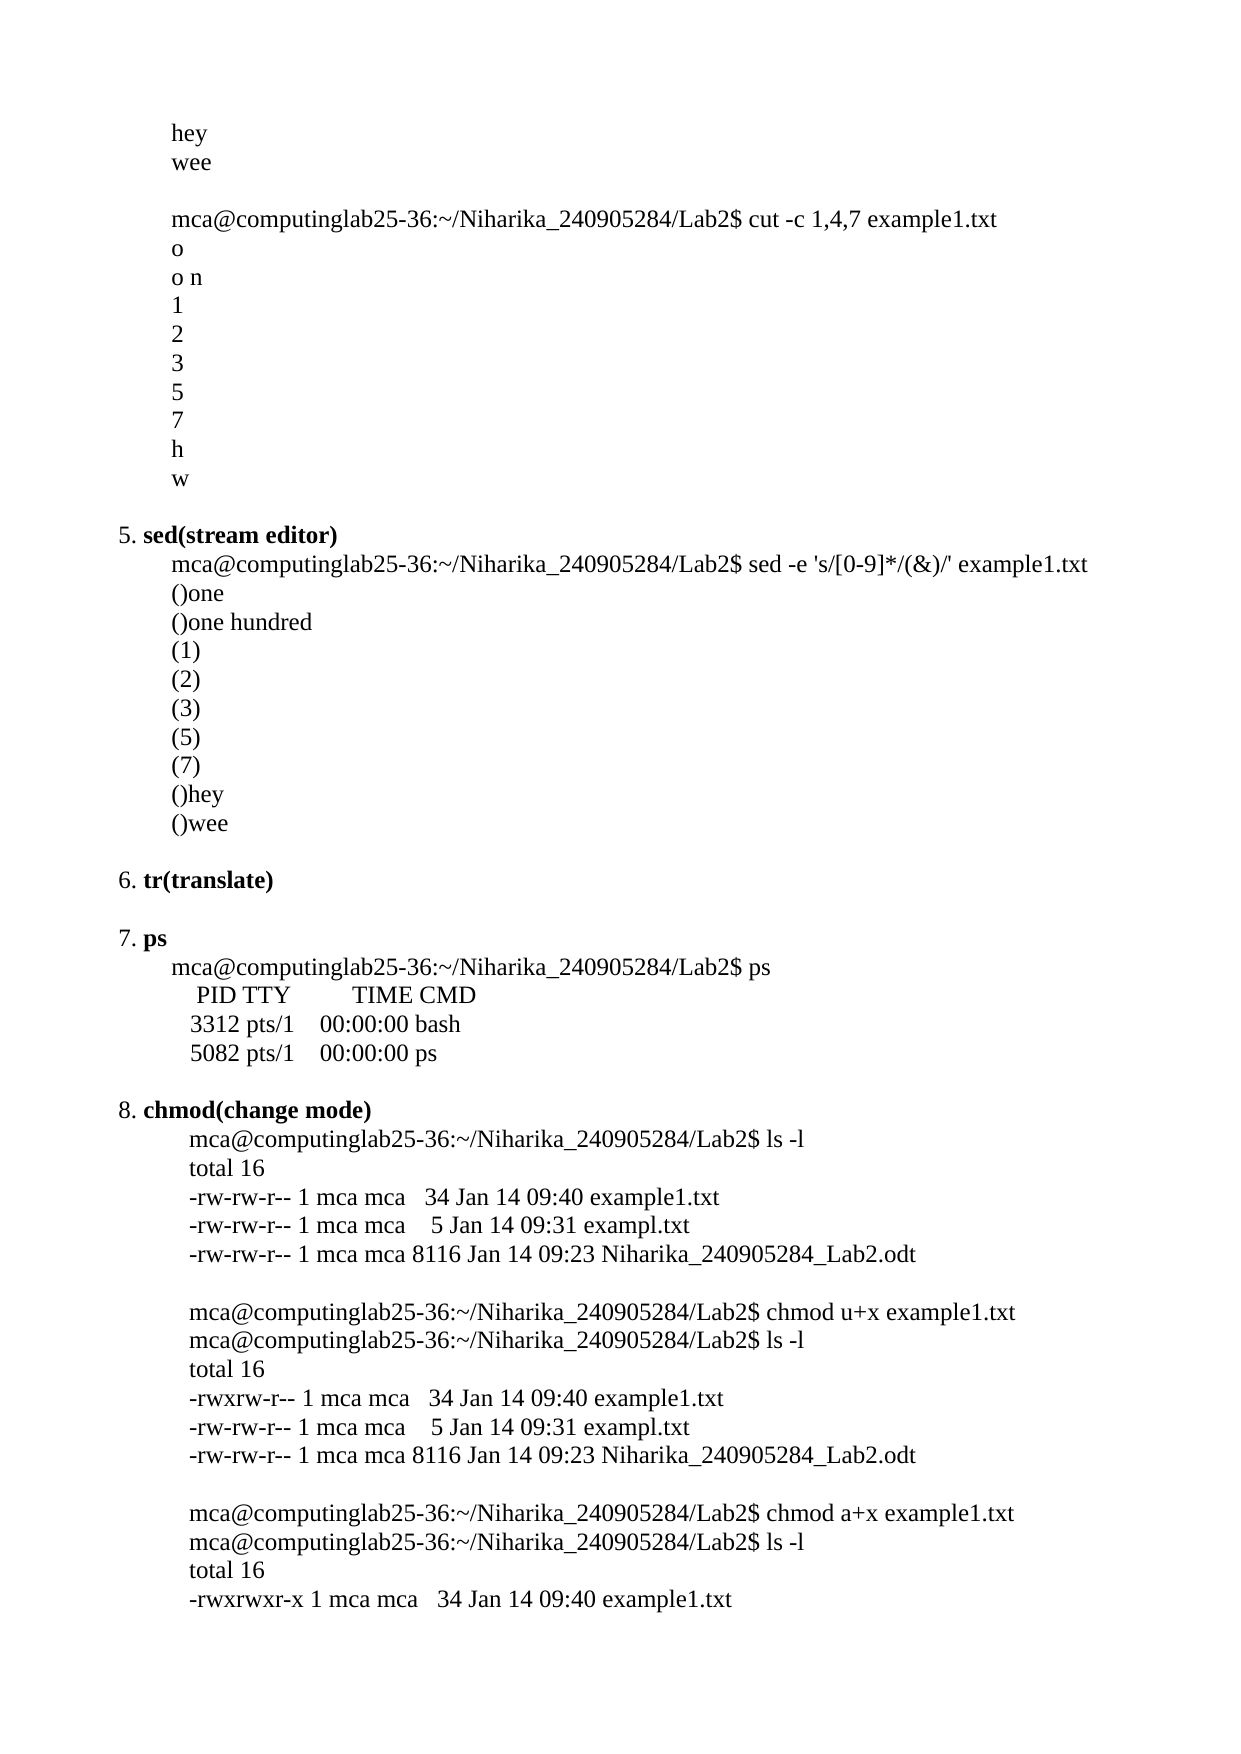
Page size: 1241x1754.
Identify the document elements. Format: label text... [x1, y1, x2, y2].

text mca@computinglab25-36:~/Niharika_240905284/Lab2$ ls -l [189, 1124, 1122, 1153]
text 7 [171, 406, 1122, 434]
text hey [171, 118, 1122, 147]
text -rw-rw-r-- 1 mca mca 5 Jan 14 09:31 exampl.txt [189, 1211, 1122, 1239]
text 2 [171, 319, 1122, 348]
text (3) [171, 693, 1122, 722]
text 8. chmod(change mode) [118, 1096, 1122, 1124]
text -rw-rw-r-- 1 mca mca 8116 Jan 14 09:23 Niharika_240905284_Lab2.odt [189, 1239, 1122, 1268]
text total 16 [189, 1556, 1122, 1584]
text 1 [171, 291, 1122, 319]
text wee [171, 147, 1122, 176]
text mca@computinglab25-36:~/Niharika_240905284/Lab2$ cut -c 1,4,7 example1.txt [171, 204, 1122, 233]
text mca@computinglab25-36:~/Niharika_240905284/Lab2$ ps [171, 952, 1122, 981]
text mca@computinglab25-36:~/Niharika_240905284/Lab2$ ls -l [189, 1326, 1122, 1354]
text mca@computinglab25-36:~/Niharika_240905284/Lab2$ ls -l [189, 1527, 1122, 1556]
text w [171, 463, 1122, 492]
text (7) [171, 751, 1122, 779]
text 3312 pts/1 00:00:00 bash [171, 1009, 1122, 1038]
text 5 [171, 377, 1122, 406]
text total 16 [189, 1354, 1122, 1383]
text PID TTY TIME CMD [171, 981, 1122, 1009]
text o [171, 233, 1122, 262]
text mca@computinglab25-36:~/Niharika_240905284/Lab2$ sed -e 's/[0-9]*/(&)/' example1.txt [171, 549, 1122, 578]
text ()one hundred [171, 607, 1122, 636]
text 7. ps [118, 923, 1122, 952]
text (5) [171, 722, 1122, 751]
text -rwxrw-r-- 1 mca mca 34 Jan 14 09:40 example1.txt [189, 1383, 1122, 1412]
text 3 [171, 348, 1122, 377]
text -rw-rw-r-- 1 mca mca 8116 Jan 14 09:23 Niharika_240905284_Lab2.odt [189, 1441, 1122, 1469]
text (1) [171, 636, 1122, 664]
text 6. tr(translate) [118, 866, 1122, 894]
text (2) [171, 664, 1122, 693]
text ()hey [171, 779, 1122, 808]
text 5082 pts/1 00:00:00 ps [171, 1038, 1122, 1067]
text mca@computinglab25-36:~/Niharika_240905284/Lab2$ chmod u+x example1.txt [189, 1297, 1122, 1326]
text ()wee [171, 808, 1122, 837]
text ()one [171, 578, 1122, 607]
text total 16 [189, 1153, 1122, 1182]
text h [171, 434, 1122, 463]
text -rw-rw-r-- 1 mca mca 5 Jan 14 09:31 exampl.txt [189, 1412, 1122, 1441]
text -rw-rw-r-- 1 mca mca 34 Jan 14 09:40 example1.txt [189, 1182, 1122, 1211]
text -rwxrwxr-x 1 mca mca 34 Jan 14 09:40 example1.txt [189, 1584, 1122, 1613]
text o n [171, 262, 1122, 291]
text 5. sed(stream editor) [118, 521, 1122, 549]
text mca@computinglab25-36:~/Niharika_240905284/Lab2$ chmod a+x example1.txt [189, 1498, 1122, 1527]
